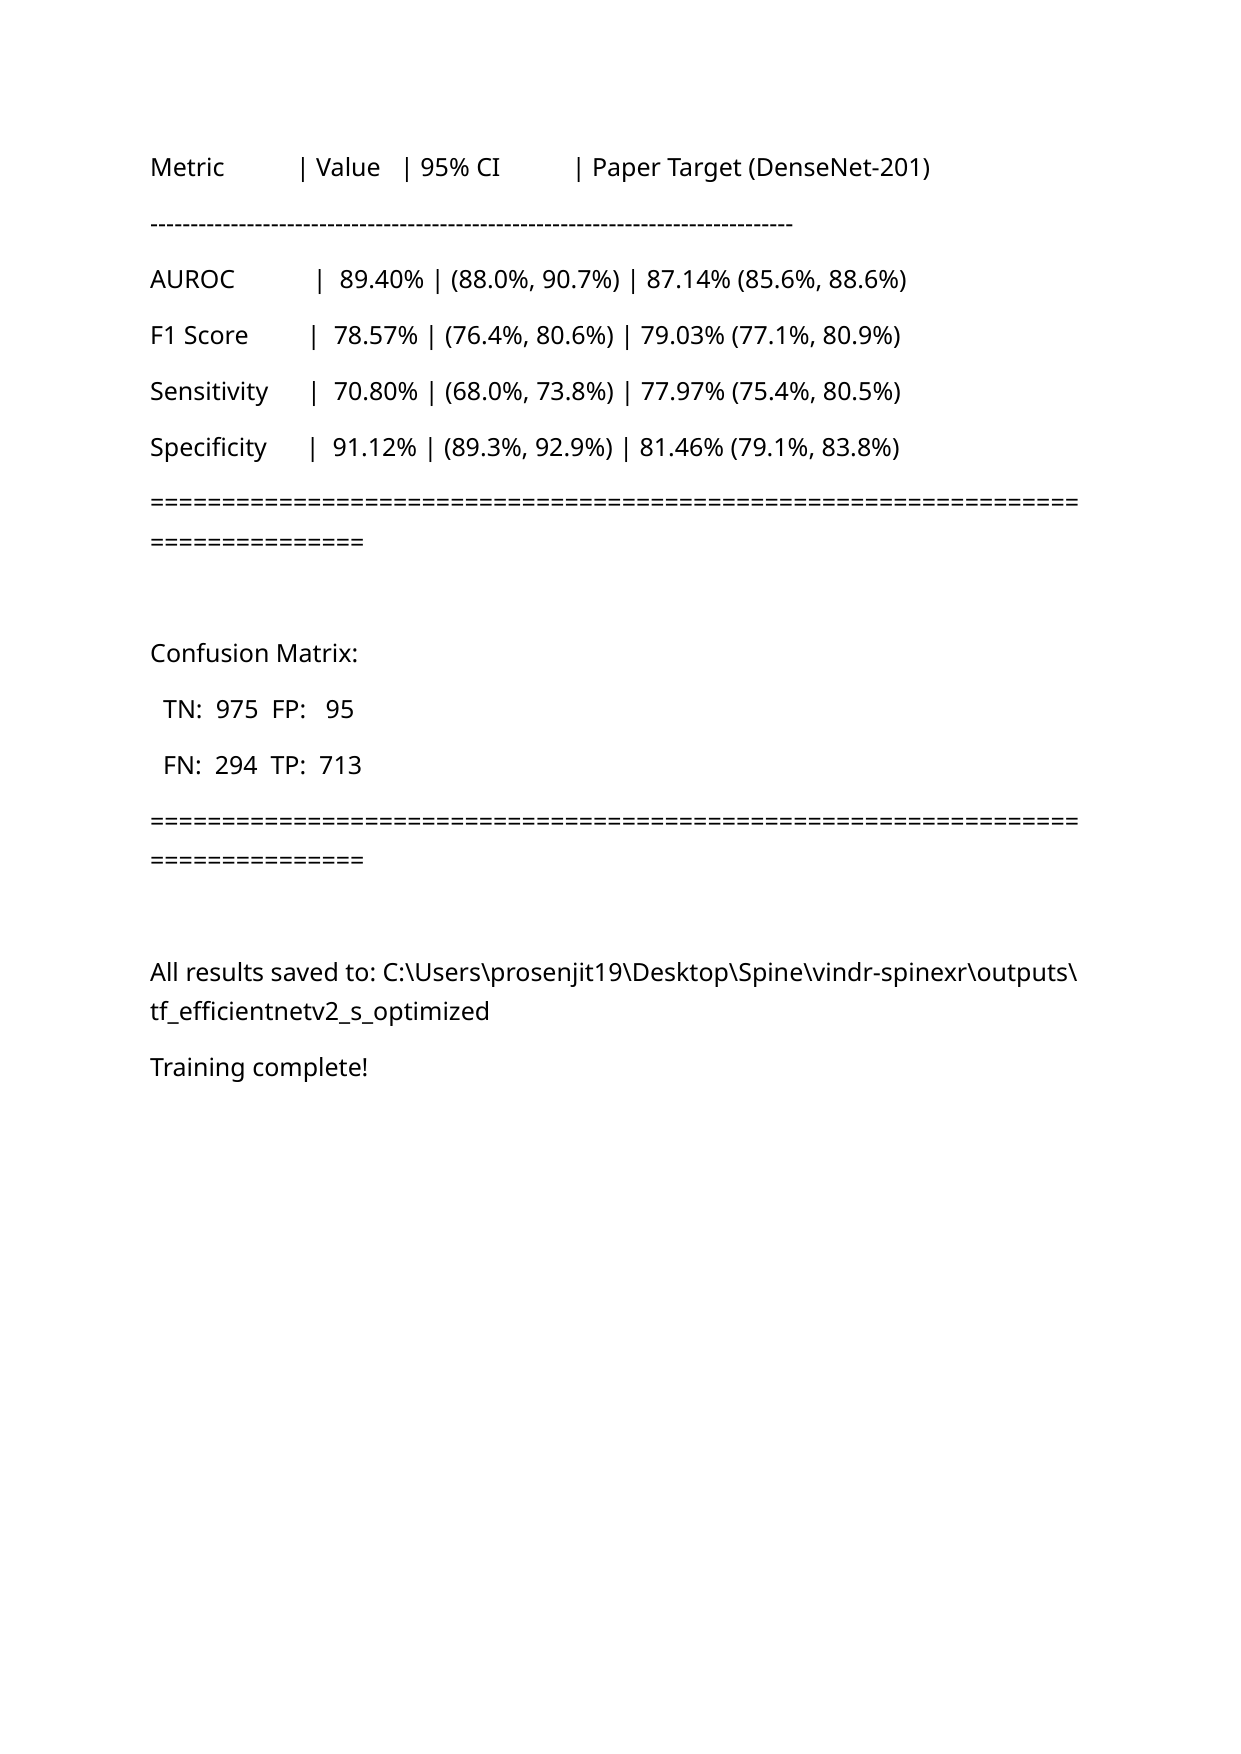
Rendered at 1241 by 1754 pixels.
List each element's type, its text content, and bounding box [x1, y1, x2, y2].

text AUROC | 89.40% | (88.0%, 90.7%) | 87.14% (85.6%, 88.6%) [150, 262, 1090, 296]
text FN: 294 TP: 713 [150, 747, 1090, 782]
text Confusion Matrix: [150, 636, 1090, 670]
text ================================================================================ [150, 803, 1090, 877]
text ================================================================================ [150, 485, 1090, 558]
text F1 Score | 78.57% | (76.4%, 80.6%) | 79.03% (77.1%, 80.9%) [150, 317, 1090, 352]
text Sensitivity | 70.80% | (68.0%, 73.8%) | 77.97% (75.4%, 80.5%) [150, 373, 1090, 407]
text All results saved to: C:\Users\prosenjit19\Desktop\Spine\vindr-spinexr\outputs\tf_efficientnetv2_s_optimized [150, 954, 1090, 1027]
text Specificity | 91.12% | (89.3%, 92.9%) | 81.46% (79.1%, 83.8%) [150, 429, 1090, 463]
text Metric | Value | 95% CI | Paper Target (DenseNet-201) [150, 150, 1090, 184]
text Training complete! [150, 1049, 1090, 1083]
text -------------------------------------------------------------------------------- [150, 206, 1090, 240]
text TN: 975 FP: 95 [150, 692, 1090, 726]
